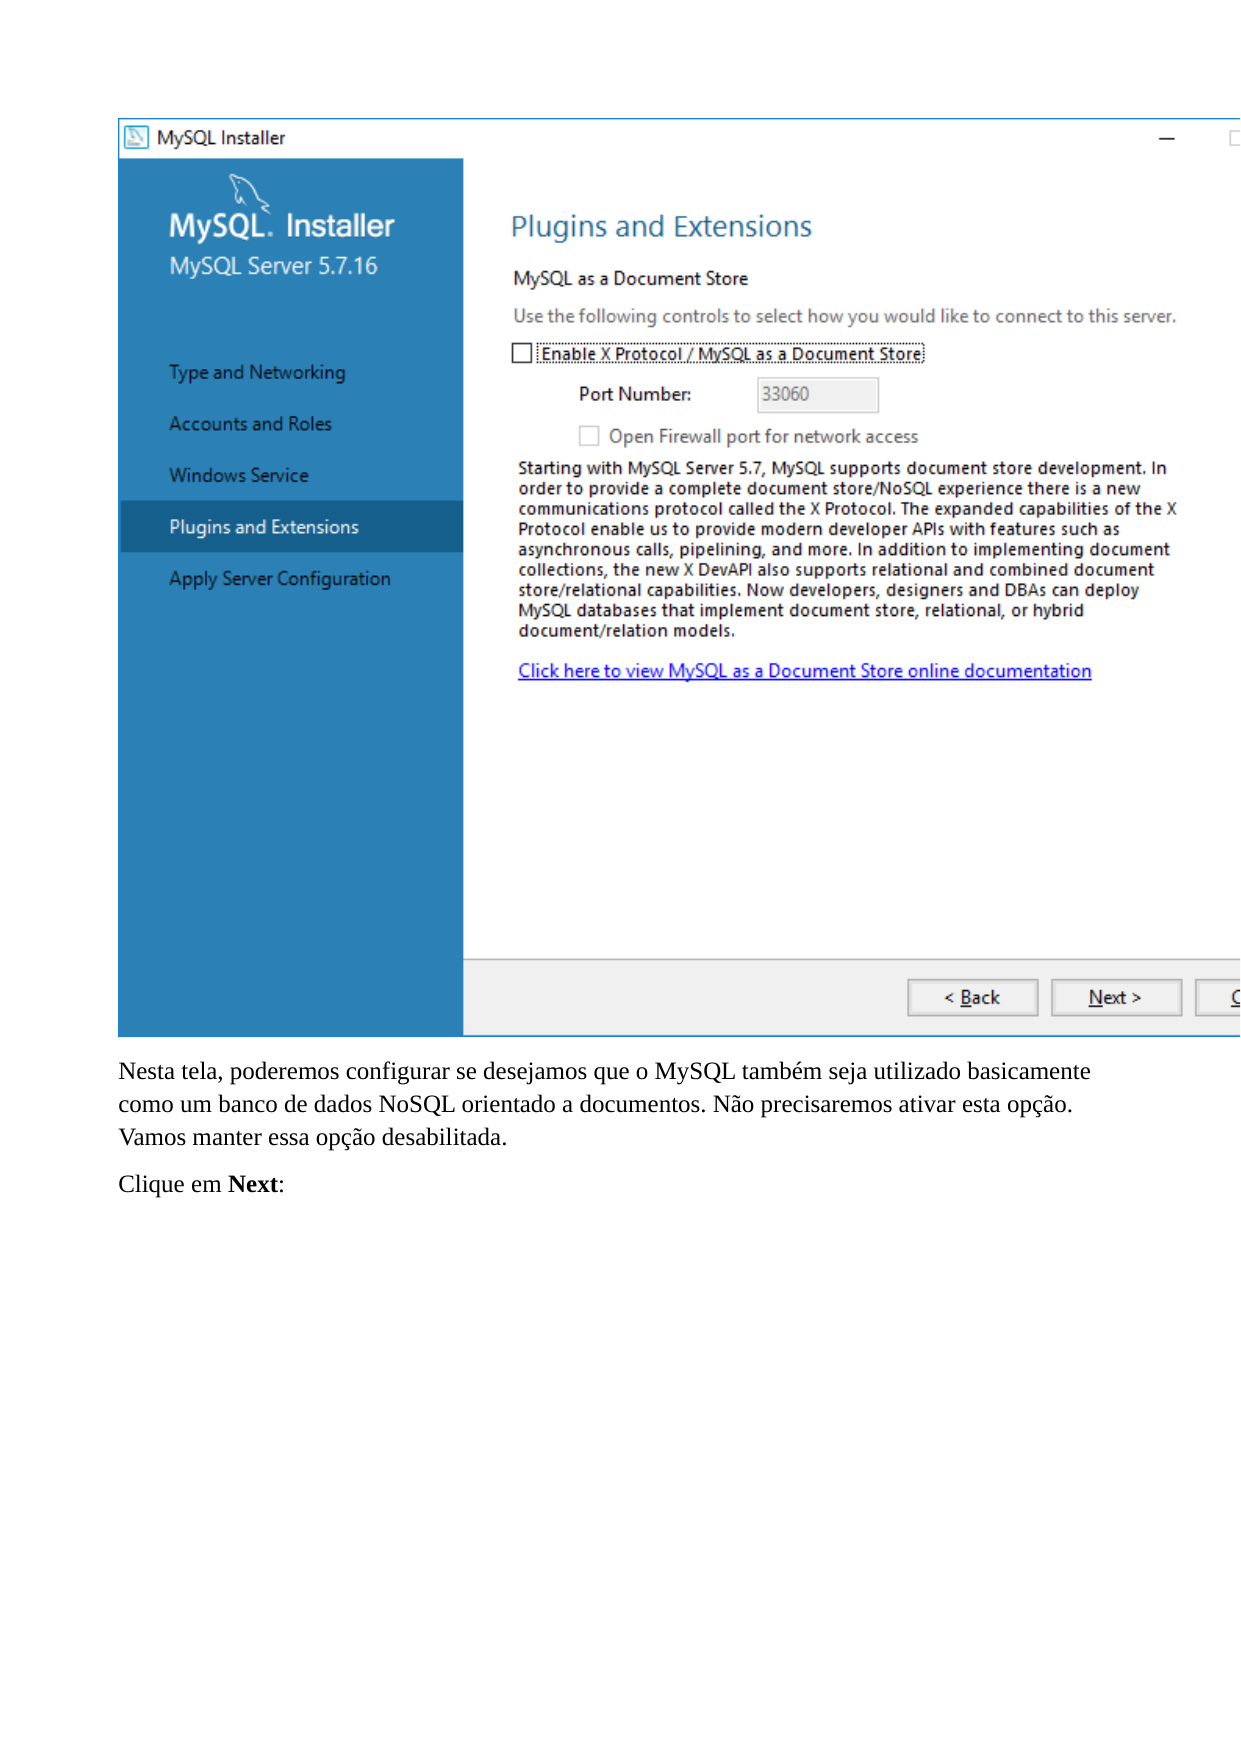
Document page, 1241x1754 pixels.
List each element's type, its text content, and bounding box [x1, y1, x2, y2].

text Clique em Next: [118, 1169, 1122, 1198]
picture [118, 118, 1241, 1037]
text Nesta tela, poderemos configurar se desejamos que o MySQL também seja utilizado basicamente como um banco de dados NoSQL orientado a documentos. Não precisaremos ativar esta opção. Vamos manter essa opção desabilitada. [118, 1056, 1122, 1151]
